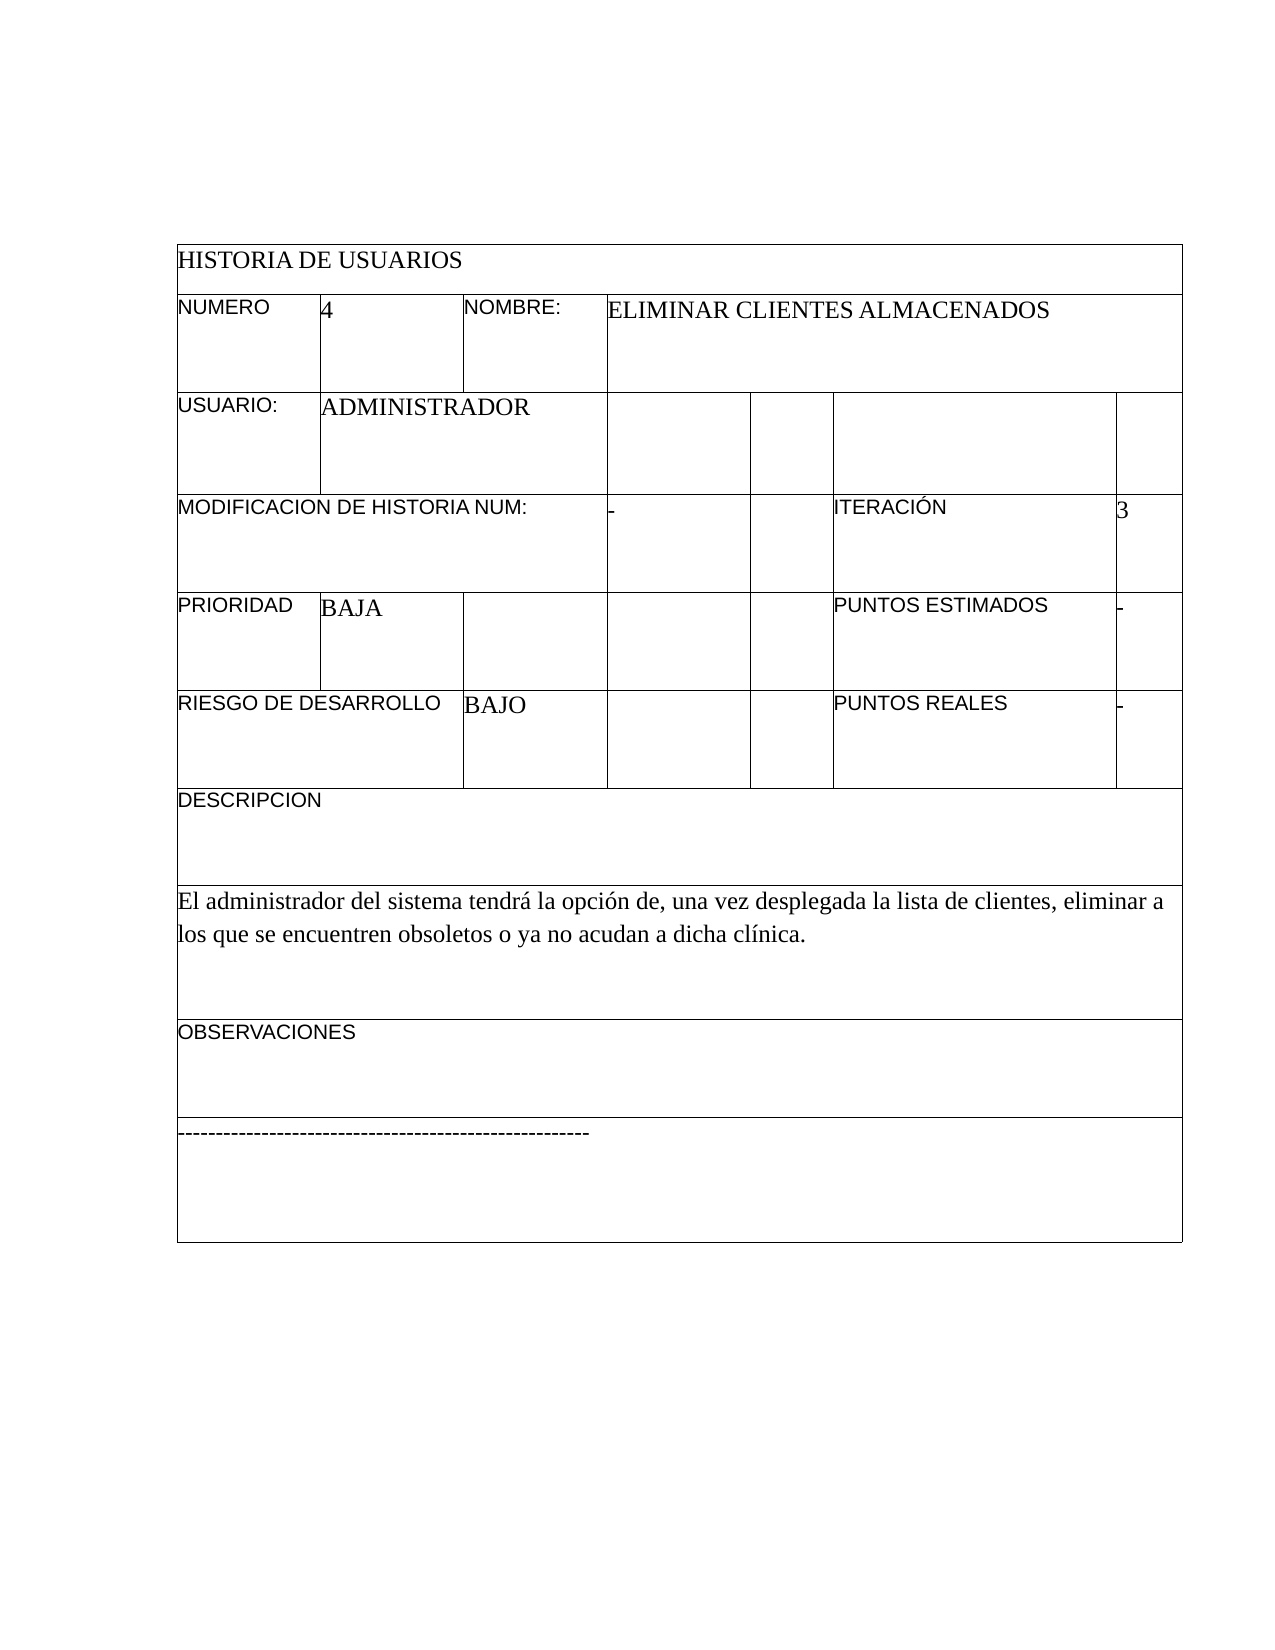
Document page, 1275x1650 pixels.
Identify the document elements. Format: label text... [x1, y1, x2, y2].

table_cell 3 [1117, 495, 1182, 592]
table_cell [751, 393, 833, 494]
table_cell NOMBRE: [464, 295, 607, 392]
table_cell ITERACIÓN [834, 495, 1116, 592]
table_cell 4 [321, 295, 463, 392]
table_cell [834, 393, 1116, 494]
table_cell [751, 495, 833, 592]
table_cell [608, 593, 750, 690]
table_cell DESCRIPCION [178, 789, 1182, 885]
table_cell ELIMINAR CLIENTES ALMACENADOS [608, 295, 1182, 392]
table_cell PRIORIDAD [178, 593, 320, 690]
table_cell MODIFICACION DE HISTORIA NUM: [178, 495, 607, 592]
table_cell NUMERO [178, 295, 320, 392]
table_cell - [1117, 691, 1182, 787]
table_cell - [608, 495, 750, 592]
table_cell [608, 393, 750, 494]
table_cell ------------------------------------------------------ [178, 1118, 1182, 1242]
table_cell [751, 691, 833, 787]
table_cell ADMINISTRADOR [321, 393, 607, 494]
table_cell RIESGO DE DESARROLLO [178, 691, 463, 787]
table_cell PUNTOS ESTIMADOS [834, 593, 1116, 690]
table_cell BAJO [464, 691, 607, 787]
table_cell [751, 593, 833, 690]
table_header HISTORIA DE USUARIOS [178, 245, 1182, 294]
table_cell - [1117, 593, 1182, 690]
table_cell [608, 691, 750, 787]
table_cell USUARIO: [178, 393, 320, 494]
table_cell BAJA [321, 593, 463, 690]
table_cell El administrador del sistema tendrá la opción de, una vez desplegada la lista de clientes, eliminar a los que se encuentren obsoletos o ya no acudan a dicha clínica. [178, 886, 1182, 1019]
table_cell OBSERVACIONES [178, 1020, 1182, 1117]
table_cell [1117, 393, 1182, 494]
table_cell PUNTOS REALES [834, 691, 1116, 787]
table_cell [464, 593, 607, 690]
